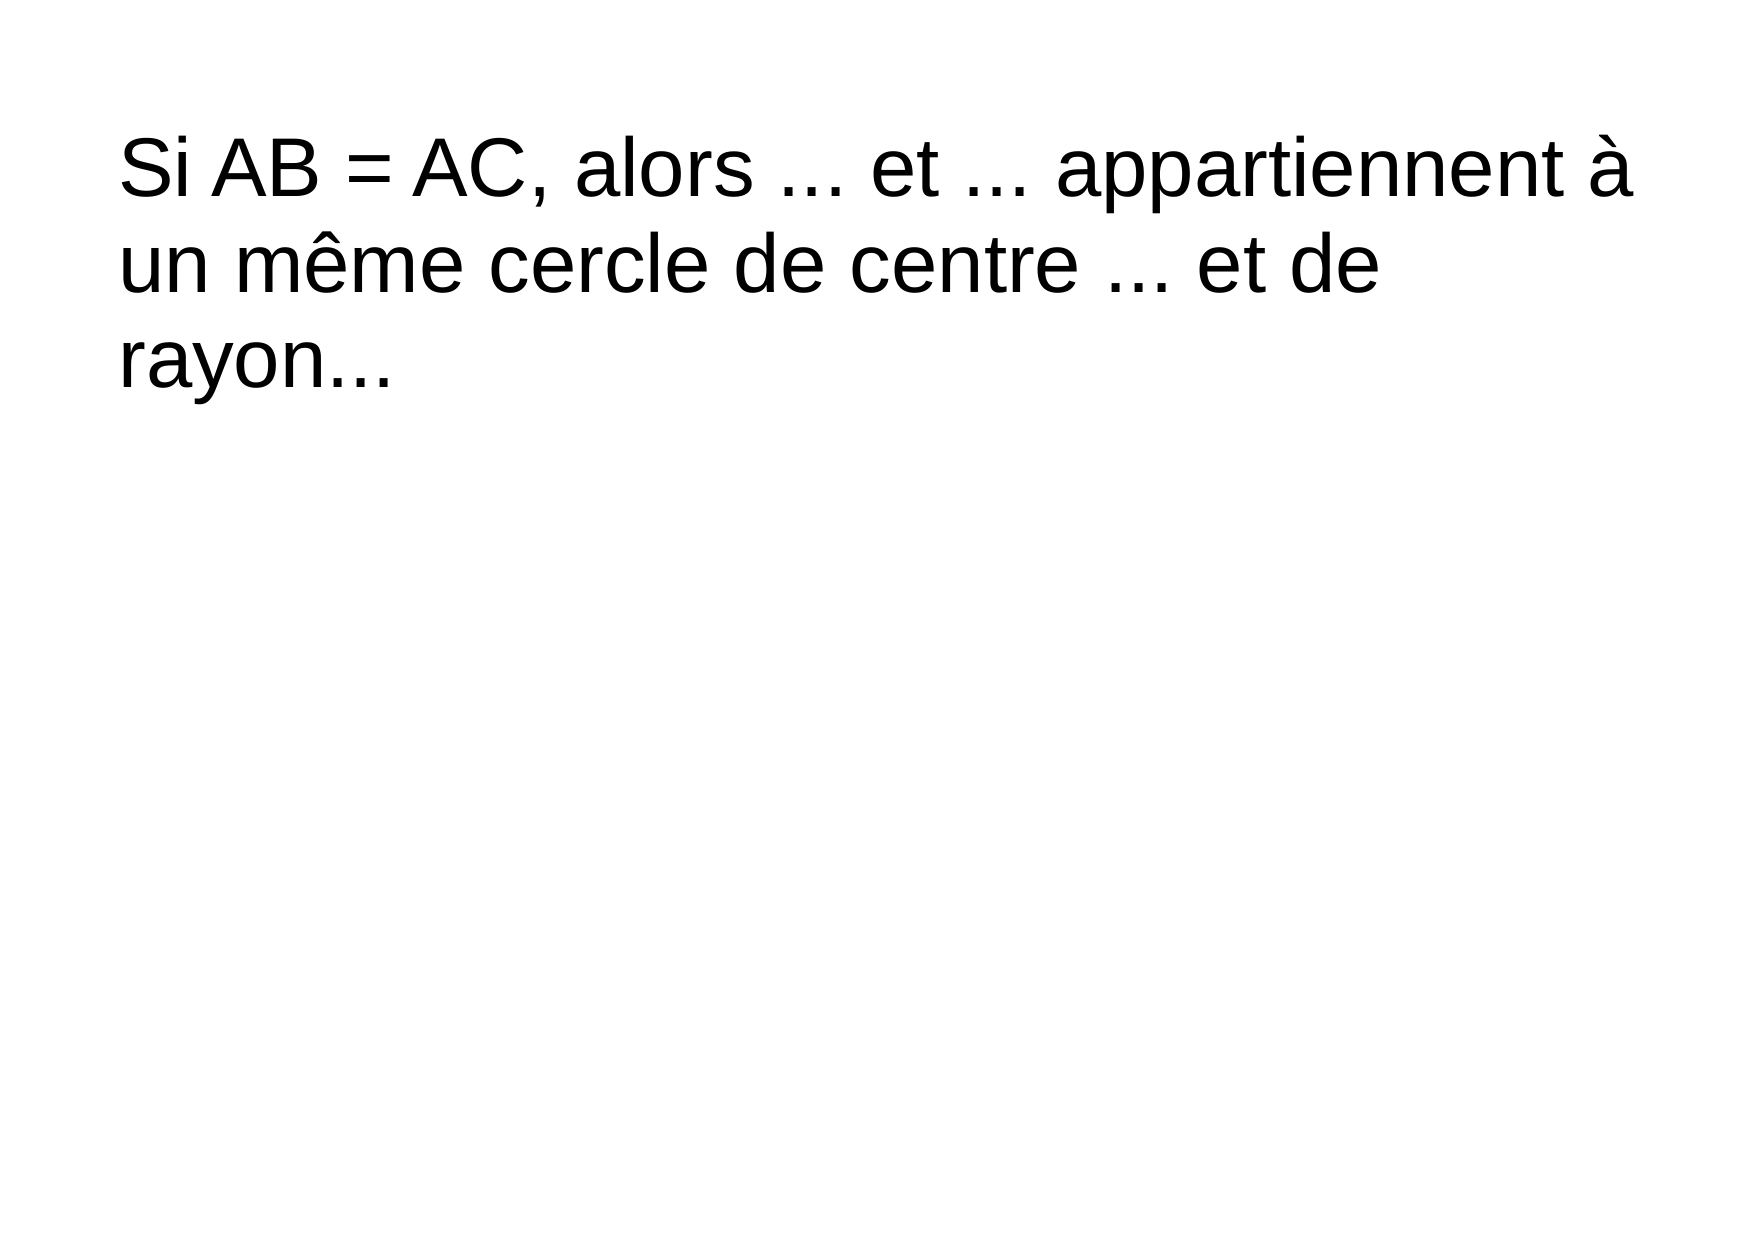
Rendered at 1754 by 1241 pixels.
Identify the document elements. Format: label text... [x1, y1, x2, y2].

text Si AB = AC, alors ... et ... appartiennent à un même cercle de centre ... et de rayon... [118, 118, 1636, 406]
